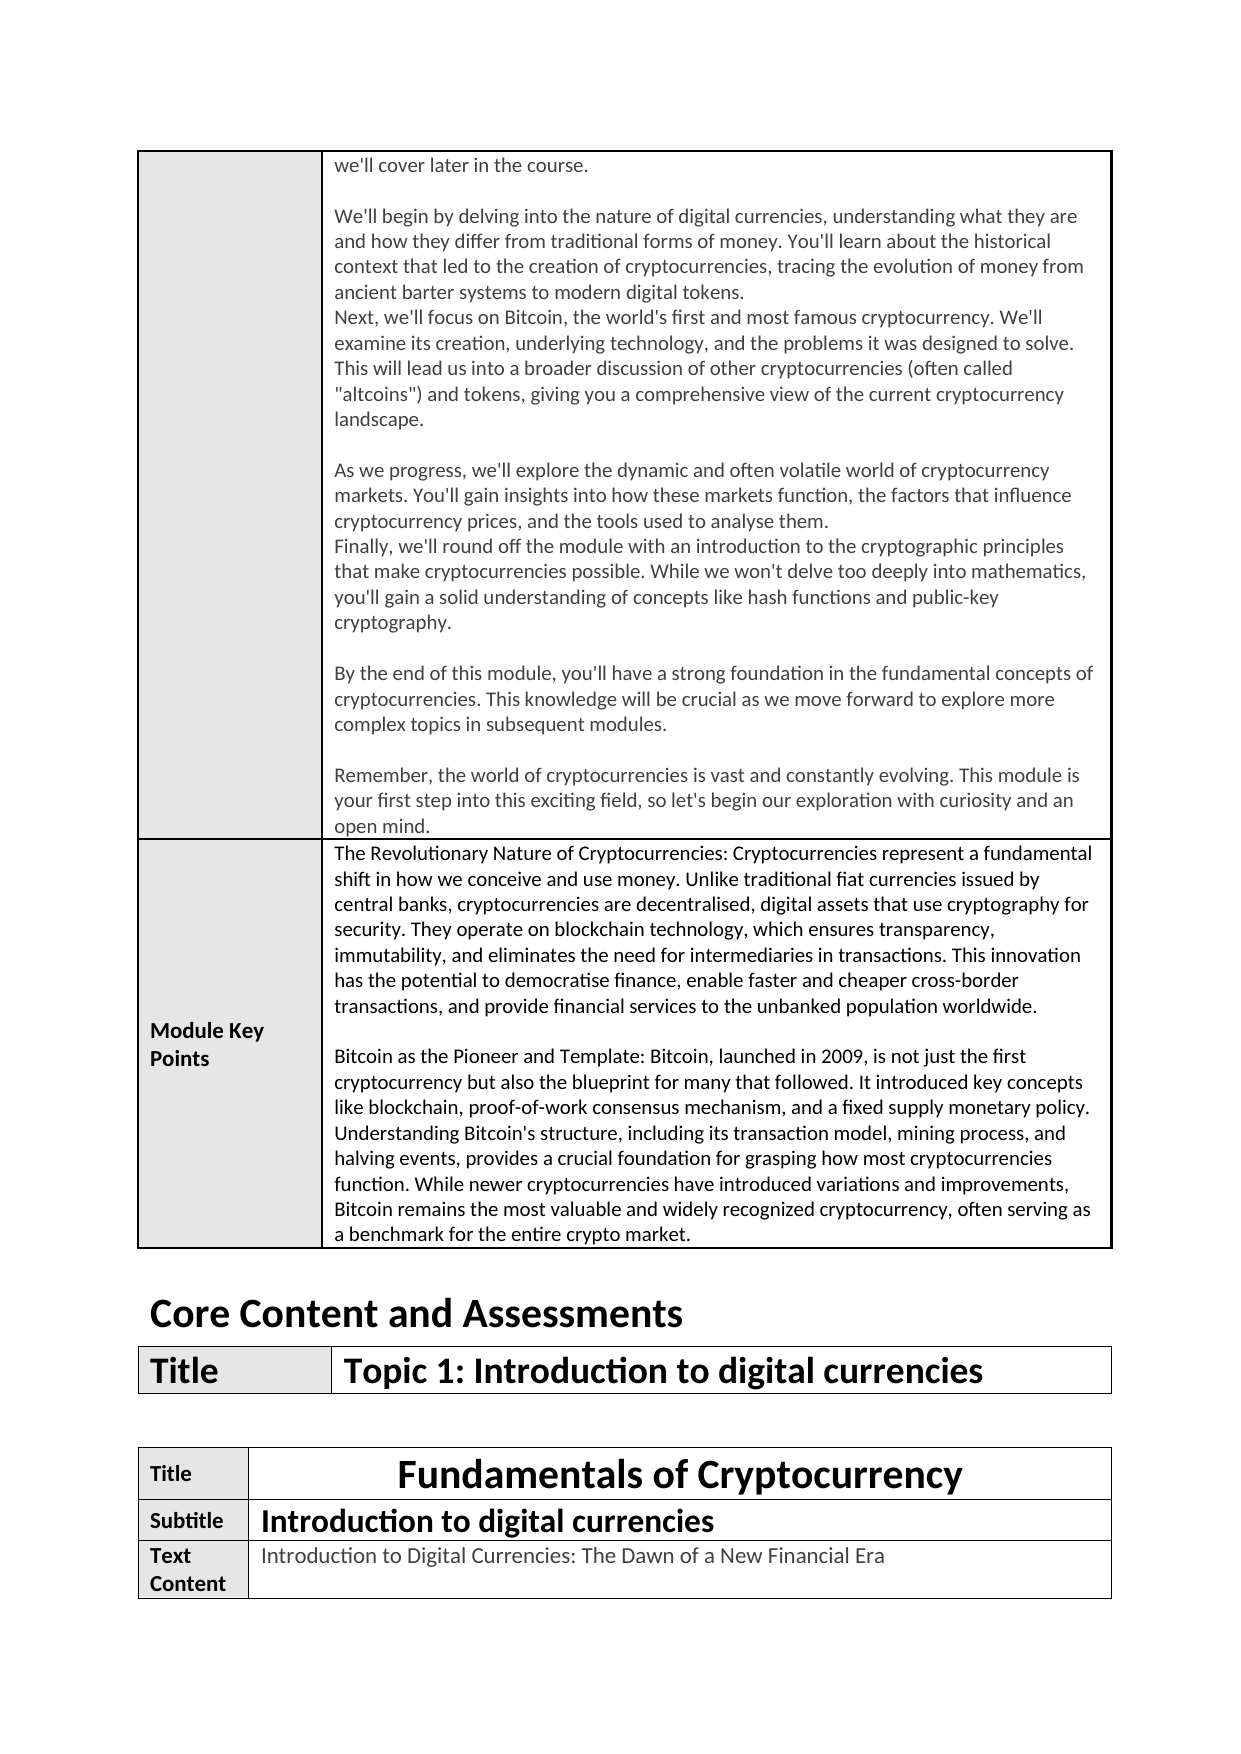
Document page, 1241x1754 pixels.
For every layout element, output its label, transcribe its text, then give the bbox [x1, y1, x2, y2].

table_cell The Revolutionary Nature of Cryptocurrencies: Cryptocurrencies represent a fundamental shift in how we conceive and use money. Unlike traditional fiat currencies issued by central banks, cryptocurrencies are decentralised, digital assets that use cryptography for security. They operate on blockchain technology, which ensures transparency, immutability, and eliminates the need for intermediaries in transactions. This innovation has the potential to democratise finance, enable faster and cheaper cross-border transactions, and provide financial services to the unbanked population worldwide. Bitcoin as the Pioneer and Template: Bitcoin, launched in 2009, is not just the first cryptocurrency but also the blueprint for many that followed. It introduced key concepts like blockchain, proof-of-work consensus mechanism, and a fixed supply monetary policy. Understanding Bitcoin's structure, including its transaction model, mining process, and halving events, provides a crucial foundation for grasping how most cryptocurrencies function. While newer cryptocurrencies have introduced variations and improvements, Bitcoin remains the most valuable and widely recognized cryptocurrency, often serving as a benchmark for the entire crypto market. [323, 840, 1110, 1247]
subtitle Core Content and Assessments [150, 1287, 1090, 1337]
table_header Fundamentals of Cryptocurrency [249, 1448, 1111, 1499]
table_cell Introduction to digital currencies [249, 1500, 1111, 1540]
table_cell [139, 152, 321, 838]
table_cell Subtitle [139, 1500, 248, 1540]
table_cell Module Key Points [139, 840, 321, 1247]
table_header Title [139, 1448, 248, 1499]
table_cell we'll cover later in the course. We'll begin by delving into the nature of digital currencies, understanding what they are and how they differ from traditional forms of money. You'll learn about the historical context that led to the creation of cryptocurrencies, tracing the evolution of money from ancient barter systems to modern digital tokens. Next, we'll focus on Bitcoin, the world's first and most famous cryptocurrency. We'll examine its creation, underlying technology, and the problems it was designed to solve. This will lead us into a broader discussion of other cryptocurrencies (often called "altcoins") and tokens, giving you a comprehensive view of the current cryptocurrency landscape. As we progress, we'll explore the dynamic and often volatile world of cryptocurrency markets. You'll gain insights into how these markets function, the factors that influence cryptocurrency prices, and the tools used to analyse them. Finally, we'll round off the module with an introduction to the cryptographic principles that make cryptocurrencies possible. While we won't delve too deeply into mathematics, you'll gain a solid understanding of concepts like hash functions and public-key cryptography. By the end of this module, you'll have a strong foundation in the fundamental concepts of cryptocurrencies. This knowledge will be crucial as we move forward to explore more complex topics in subsequent modules. Remember, the world of cryptocurrencies is vast and constantly evolving. This module is your first step into this exciting field, so let's begin our exploration with curiosity and an open mind. [323, 152, 1110, 838]
table_header Title [139, 1347, 331, 1393]
table_cell Text Content [139, 1541, 248, 1597]
table_cell Introduction to Digital Currencies: The Dawn of a New Financial Era [249, 1541, 1111, 1597]
table_header Topic 1: Introduction to digital currencies [332, 1347, 1111, 1393]
